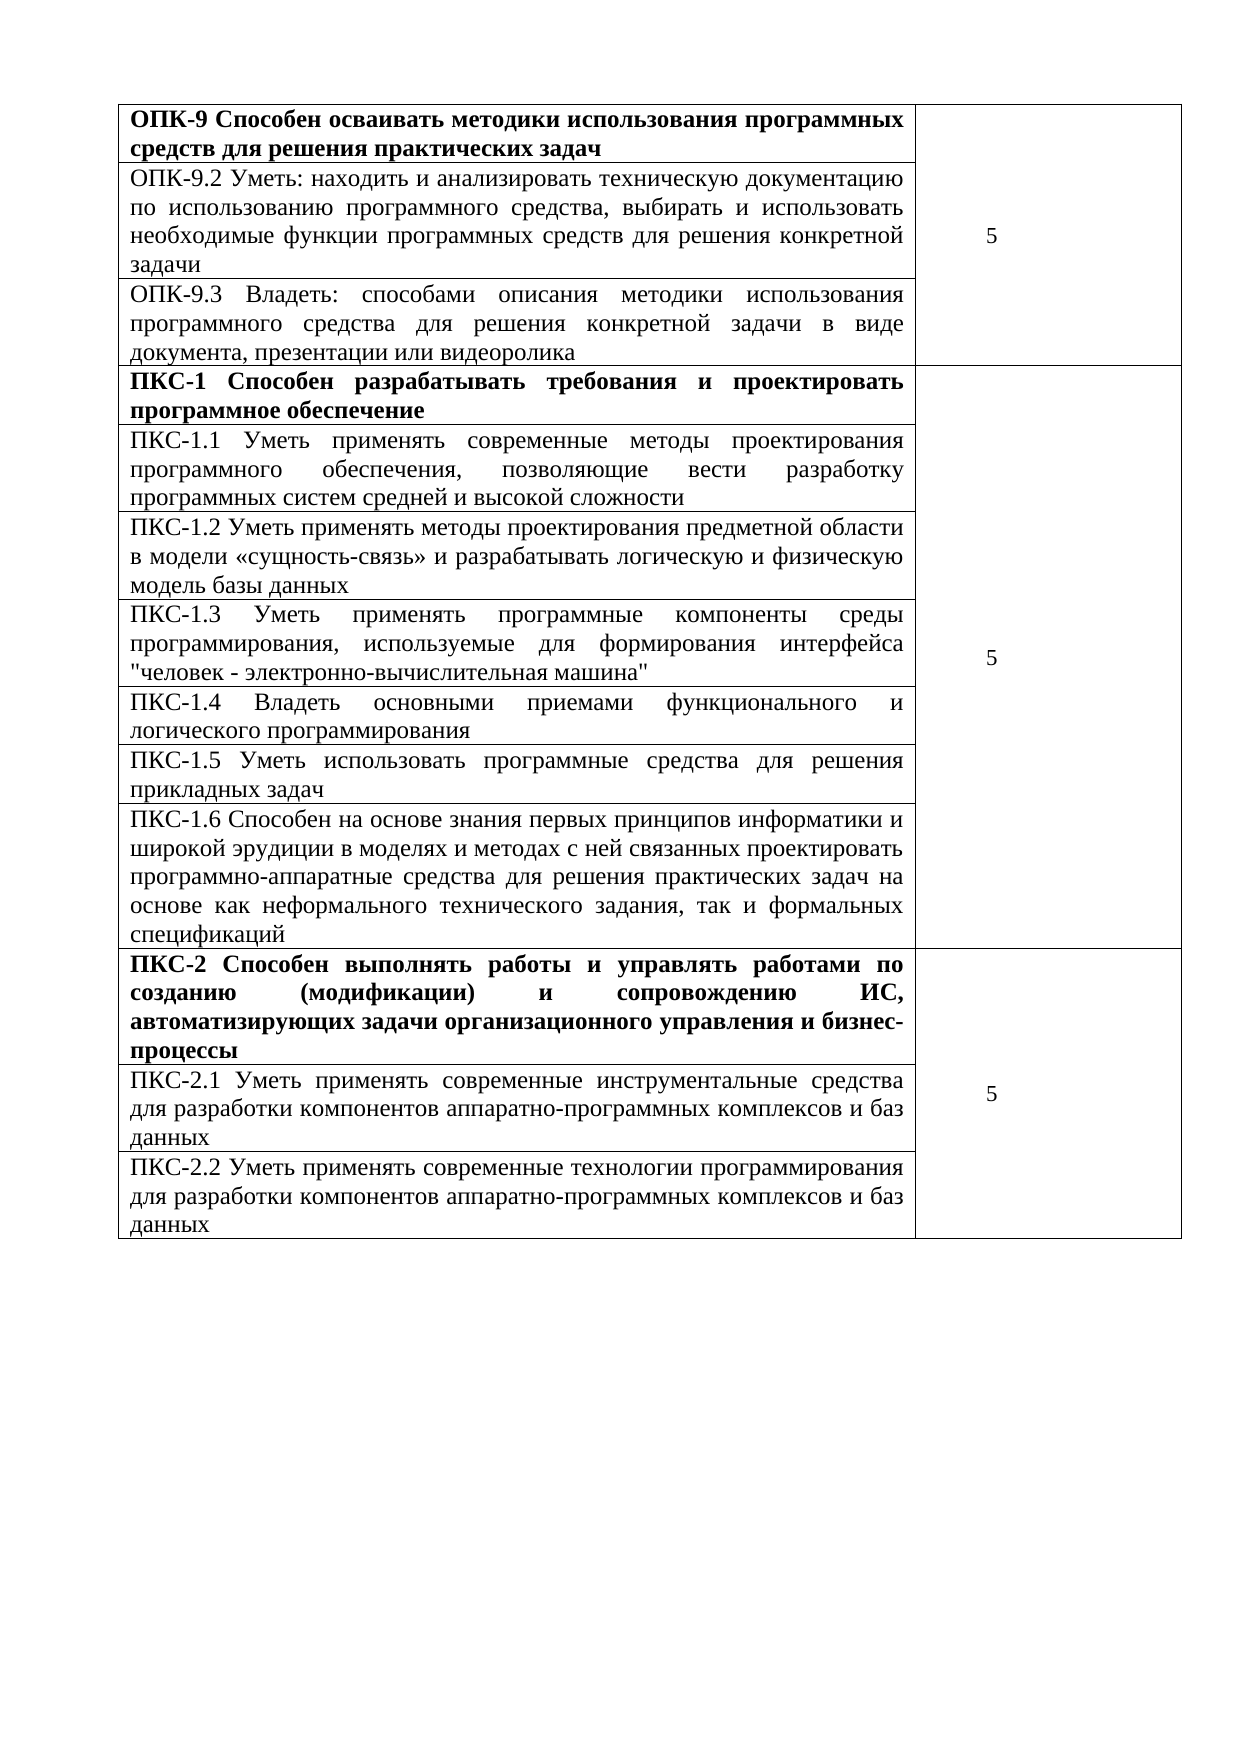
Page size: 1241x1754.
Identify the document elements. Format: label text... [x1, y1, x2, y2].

table_cell ПКС-1.2 Уметь применять методы проектирования предметной области в модели «сущность-связь» и разрабатывать логическую и физическую модель базы данных [119, 512, 915, 598]
table_cell ПКС-1.3 Уметь применять программные компоненты среды программирования, используемые для формирования интерфейса "человек - электронно-вычислительная машина" [119, 600, 915, 686]
table_header 5 [916, 105, 1181, 365]
table_cell ОПК-9.2 Уметь: находить и анализировать техническую документацию по использованию программного средства, выбирать и использовать необходимые функции программных средств для решения конкретной задачи [119, 163, 915, 278]
table_cell ПКС-2.1 Уметь применять современные инструментальные средства для разработки компонентов аппаратно-программных комплексов и баз данных [119, 1065, 915, 1151]
table_cell 5 [916, 366, 1181, 948]
table_cell ОПК-9.3 Владеть: способами описания методики использования программного средства для решения конкретной задачи в виде документа, презентации или видеоролика [119, 279, 915, 365]
table_header ОПК-9 Способен осваивать методики использования программных средств для решения практических задач [119, 105, 915, 162]
table_cell ПКС-2.2 Уметь применять современные технологии программирования для разработки компонентов аппаратно-программных комплексов и баз данных [119, 1152, 915, 1238]
table_cell ПКС-1.1 Уметь применять современные методы проектирования программного обеспечения, позволяющие вести разработку программных систем средней и высокой сложности [119, 425, 915, 511]
table_cell ПКС-1.6 Способен на основе знания первых принципов информатики и широкой эрудиции в моделях и методах с ней связанных проектировать программно-аппаратные средства для решения практических задач на основе как неформального технического задания, так и формальных спецификаций [119, 804, 915, 948]
table_cell ПКС-1 Способен разрабатывать требования и проектировать программное обеспечение [119, 366, 915, 424]
table_cell ПКС-1.4 Владеть основными приемами функционального и логического программирования [119, 687, 915, 744]
table_cell 5 [916, 949, 1181, 1238]
table_cell ПКС-1.5 Уметь использовать программные средства для решения прикладных задач [119, 745, 915, 803]
table_cell ПКС-2 Способен выполнять работы и управлять работами по созданию (модификации) и сопровождению ИС, автоматизирующих задачи организационного управления и бизнес-процессы [119, 949, 915, 1064]
